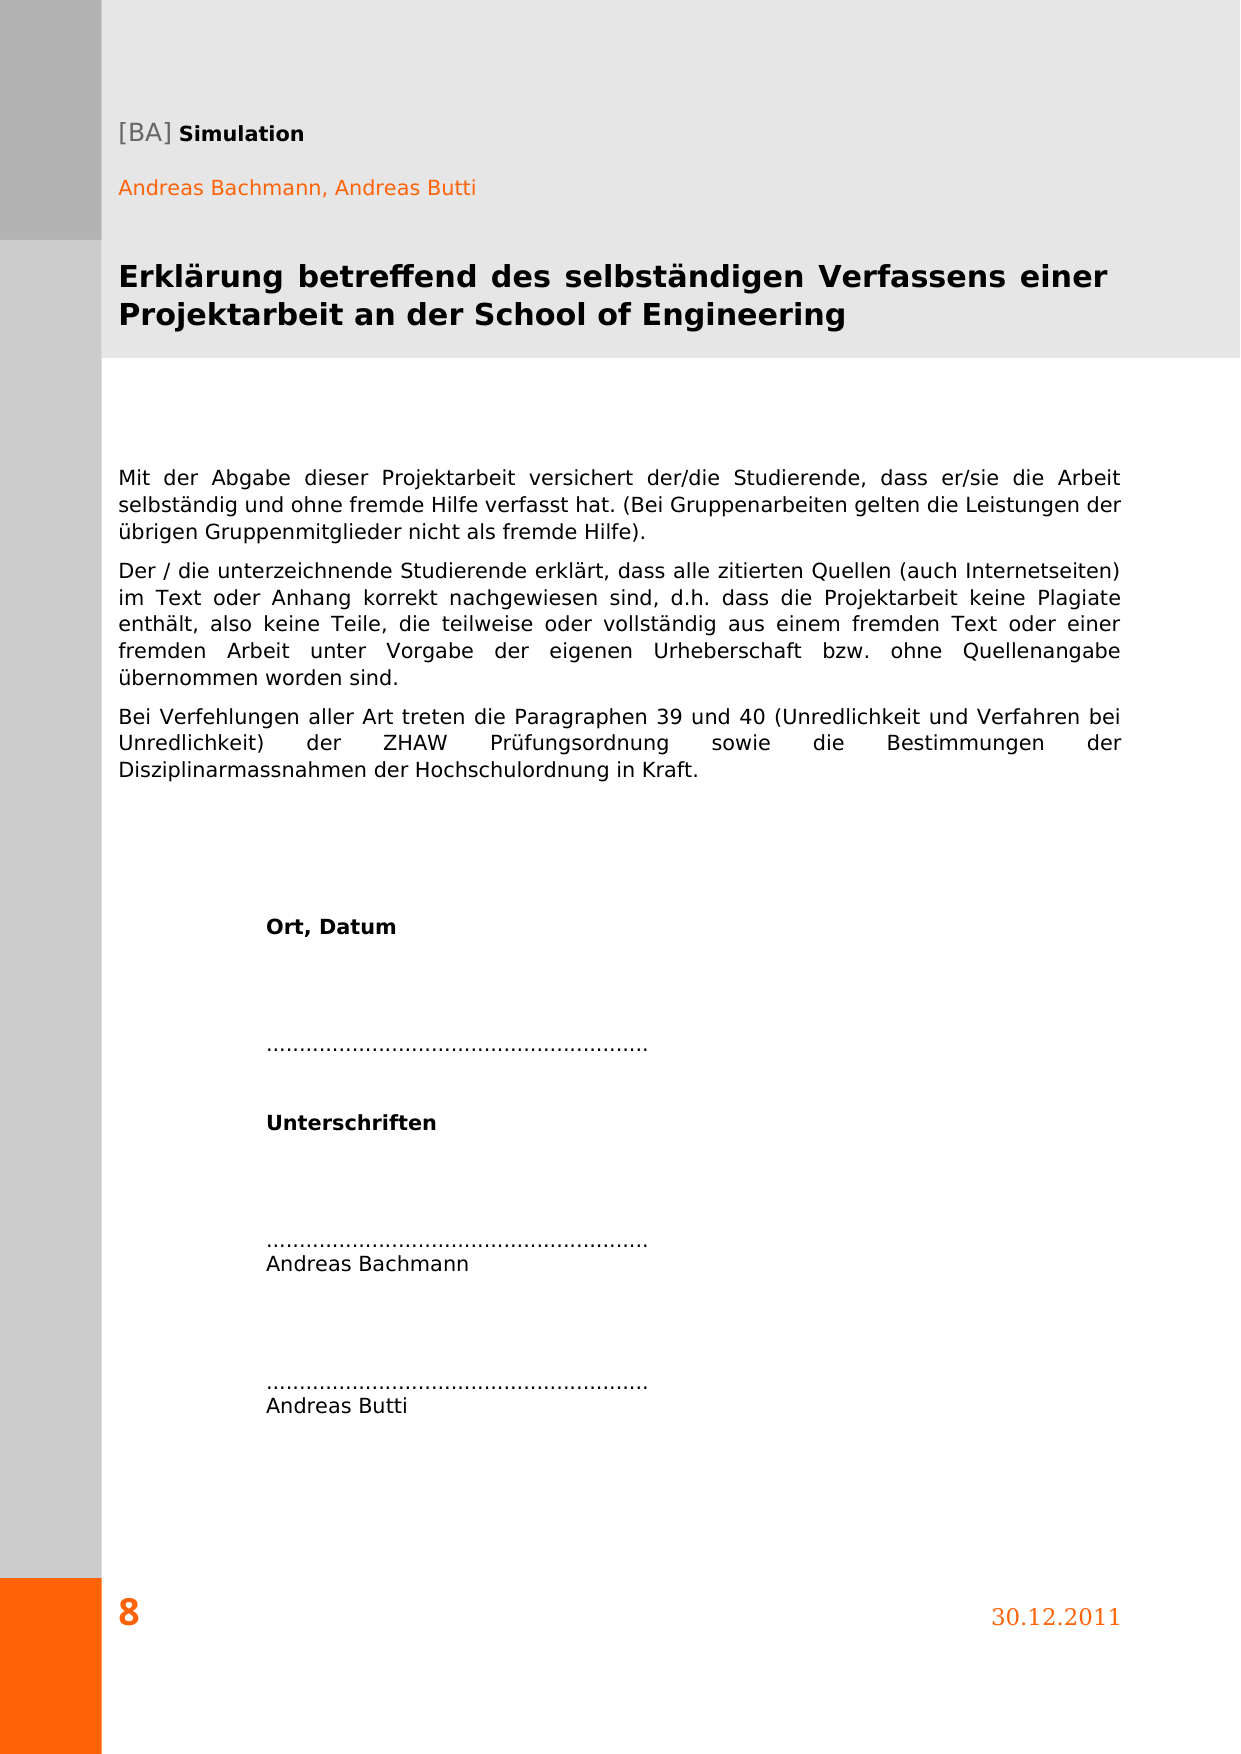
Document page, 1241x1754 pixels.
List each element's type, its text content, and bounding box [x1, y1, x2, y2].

text .......................................................... [118, 1370, 1122, 1394]
text Der / die unterzeichnende Studierende erklärt, dass alle zitierten Quellen (auch Internetseiten) im Text oder Anhang korrekt nachgewiesen sind, d.h. dass die Projektarbeit keine Plagiate enthält, also keine Teile, die teilweise oder vollständig aus einem fremden Text oder einer fremden Arbeit unter Vorgabe der eigenen Urheberschaft bzw. ohne Quellenangabe übernommen worden sind. [118, 559, 1122, 690]
text Unterschriften [118, 1111, 1122, 1135]
text Andreas Bachmann [118, 1252, 1122, 1277]
text .......................................................... [118, 1228, 1122, 1252]
text Mit der Abgabe dieser Projektarbeit versichert der/die Studierende, dass er/sie die Arbeit selbständig und ohne fremde Hilfe verfasst hat. (Bei Gruppenarbeiten gelten die Leistungen der übrigen Gruppenmitglieder nicht als fremde Hilfe). [118, 466, 1122, 544]
text .......................................................... [118, 1032, 1122, 1056]
text Ort, Datum [118, 915, 1122, 939]
text Andreas Butti [118, 1394, 1122, 1418]
text Bei Verfehlungen aller Art treten die Paragraphen 39 und 40 (Unredlichkeit und Verfahren bei Unredlichkeit) der ZHAW Prüfungsordnung sowie die Bestimmungen der Disziplinarmassnahmen der Hochschulordnung in Kraft. [118, 705, 1122, 782]
